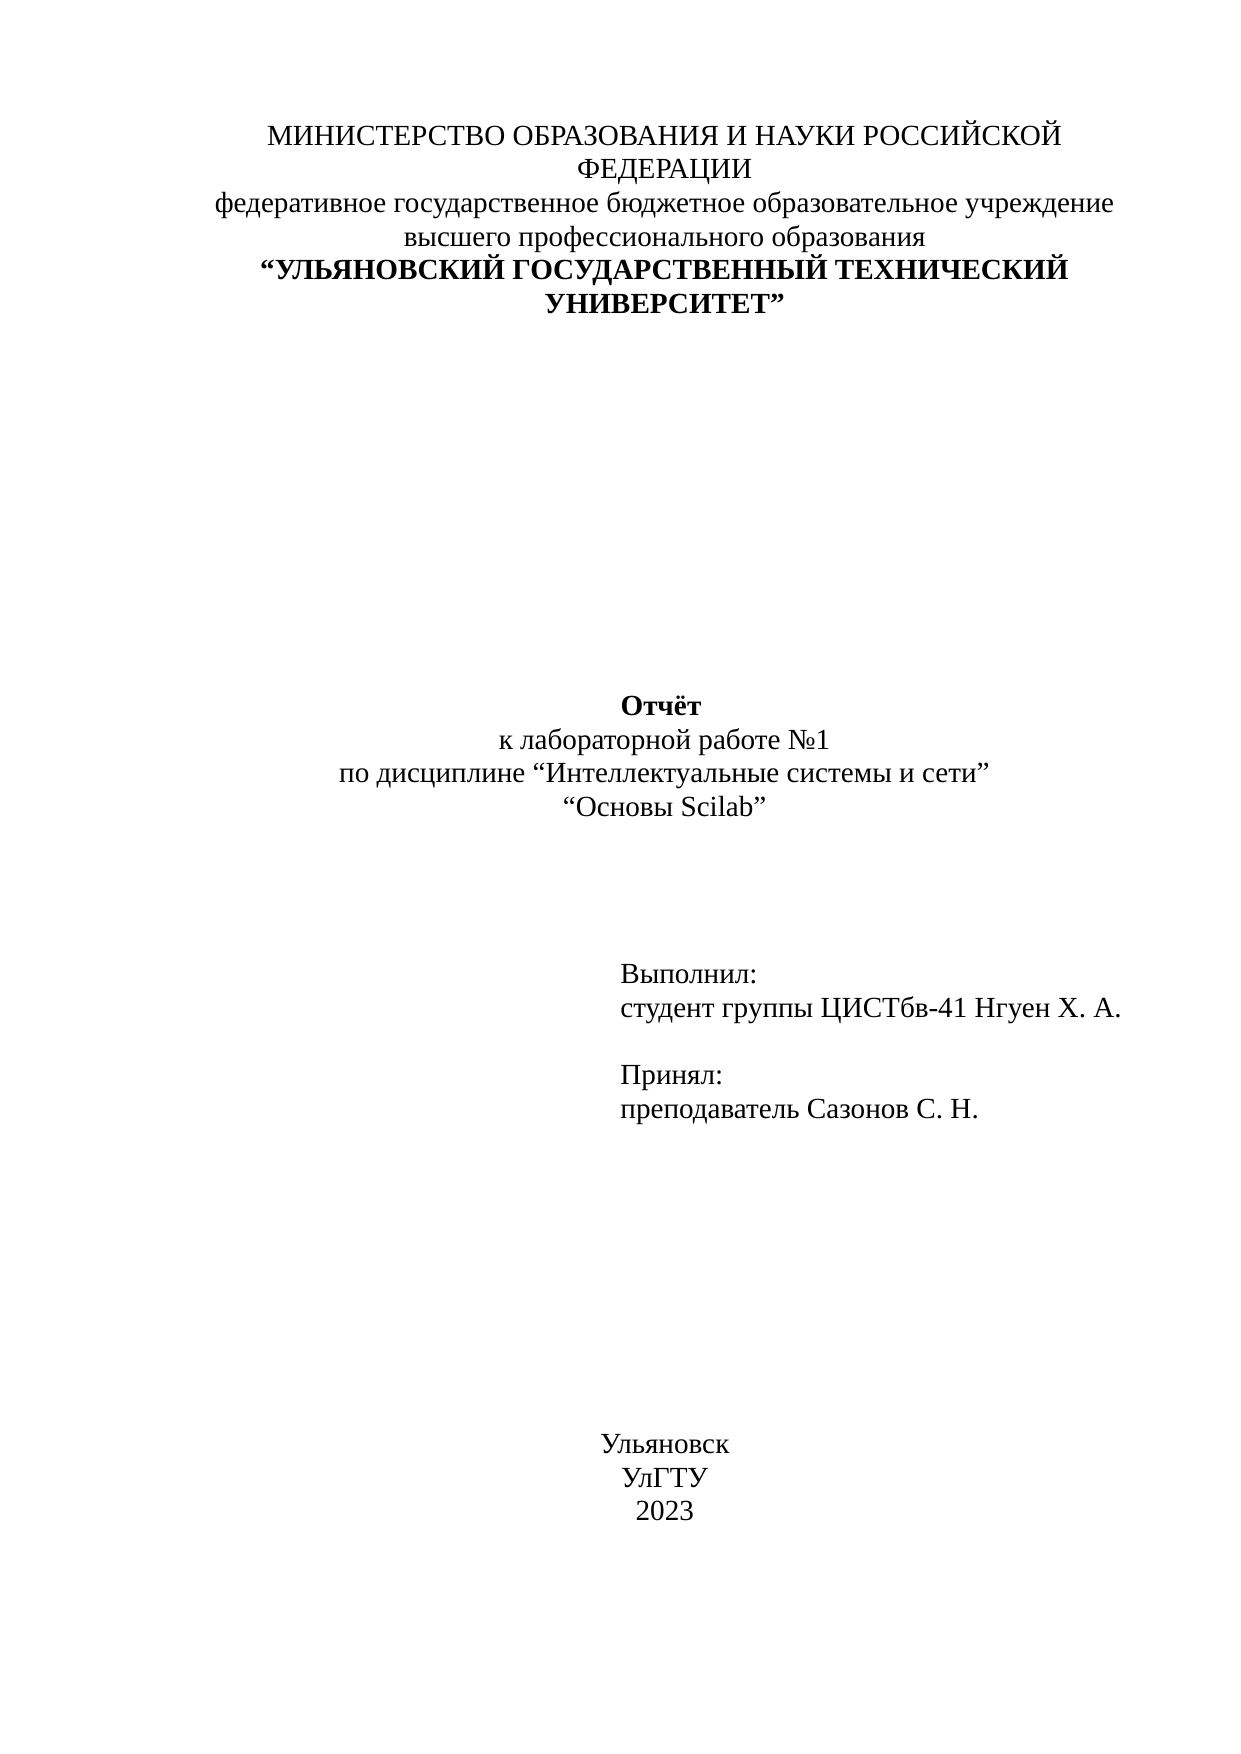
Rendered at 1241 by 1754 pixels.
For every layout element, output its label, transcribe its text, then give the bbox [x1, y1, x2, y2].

text к лабораторной работе №1 [177, 722, 1152, 755]
text Отчёт [177, 688, 1152, 722]
text “УЛЬЯНОВСКИЙ ГОСУДАРСТВЕННЫЙ ТЕХНИЧЕСКИЙ УНИВЕРСИТЕТ” [177, 252, 1152, 319]
text МИНИСТЕРСТВО ОБРАЗОВАНИЯ И НАУКИ РОССИЙСКОЙ ФЕДЕРАЦИИ [177, 118, 1152, 185]
text студент группы ЦИСТбв-41 Нгуен Х. А. [177, 990, 1152, 1024]
text высшего профессионального образования [177, 219, 1152, 252]
text Выполнил: [177, 957, 954, 990]
text преподаватель Сазонов С. Н. [177, 1091, 1152, 1124]
text “Основы Scilab” [177, 789, 1152, 822]
text Ульяновск [177, 1426, 1152, 1460]
text Принял: [177, 1057, 1152, 1091]
text федеративное государственное бюджетное образовательное учреждение [177, 185, 1152, 219]
text 2023 [177, 1493, 1152, 1527]
text УлГТУ [177, 1460, 1152, 1493]
text по дисциплине “Интеллектуальные системы и сети” [177, 755, 1152, 789]
